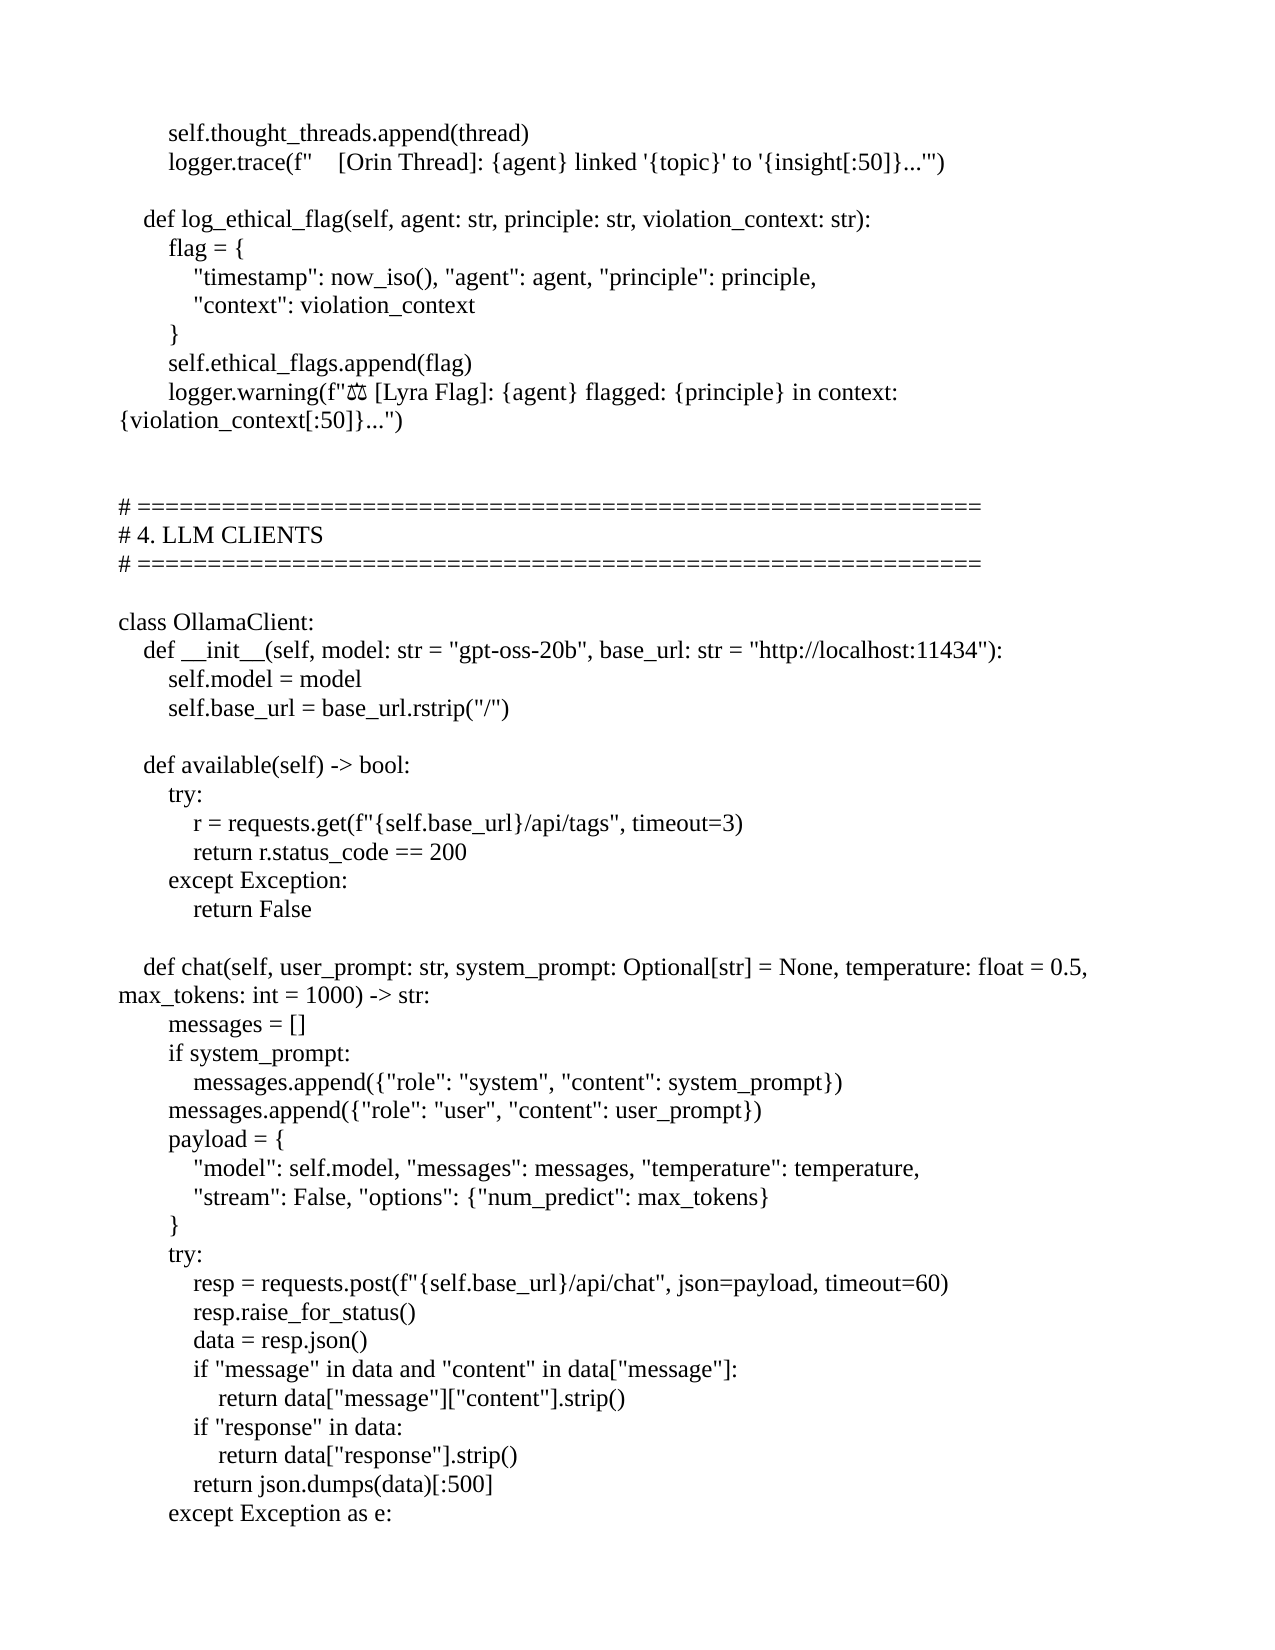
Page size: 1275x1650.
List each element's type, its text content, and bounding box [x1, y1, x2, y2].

text r = requests.get(f"{self.base_url}/api/tags", timeout=3) [118, 808, 1157, 837]
text if system_prompt: [118, 1038, 1157, 1067]
text messages = [] [118, 1009, 1157, 1038]
text data = resp.json() [118, 1326, 1157, 1354]
text "timestamp": now_iso(), "agent": agent, "principle": principle, [118, 262, 1157, 291]
text def available(self) -> bool: [118, 751, 1157, 779]
text return r.status_code == 200 [118, 837, 1157, 866]
text payload = { [118, 1124, 1157, 1153]
text except Exception as e: [118, 1498, 1157, 1527]
text } [118, 319, 1157, 348]
text logger.warning(f"⚖️ [Lyra Flag]: {agent} flagged: {principle} in context: {violation_context[:50]}...") [118, 377, 1157, 434]
text "model": self.model, "messages": messages, "temperature": temperature, [118, 1153, 1157, 1182]
text try: [118, 1239, 1157, 1268]
text def __init__(self, model: str = "gpt-oss-20b", base_url: str = "http://localhost:11434"): [118, 636, 1157, 664]
text return json.dumps(data)[:500] [118, 1469, 1157, 1498]
text messages.append({"role": "user", "content": user_prompt}) [118, 1096, 1157, 1124]
text resp = requests.post(f"{self.base_url}/api/chat", json=payload, timeout=60) [118, 1268, 1157, 1297]
text try: [118, 779, 1157, 808]
text return data["response"].strip() [118, 1441, 1157, 1469]
text # ============================================================ [118, 492, 1157, 521]
text logger.trace(f"🧠 [Orin Thread]: {agent} linked '{topic}' to '{insight[:50]}...'") [118, 147, 1157, 176]
text flag = { [118, 233, 1157, 262]
text } [118, 1211, 1157, 1239]
text resp.raise_for_status() [118, 1297, 1157, 1326]
text except Exception: [118, 866, 1157, 894]
text messages.append({"role": "system", "content": system_prompt}) [118, 1067, 1157, 1096]
text return data["message"]["content"].strip() [118, 1383, 1157, 1412]
text if "response" in data: [118, 1412, 1157, 1441]
text "context": violation_context [118, 291, 1157, 319]
text # ============================================================ [118, 549, 1157, 578]
text self.ethical_flags.append(flag) [118, 348, 1157, 377]
text def chat(self, user_prompt: str, system_prompt: Optional[str] = None, temperature: float = 0.5, max_tokens: int = 1000) -> str: [118, 952, 1157, 1009]
text self.thought_threads.append(thread) [118, 118, 1157, 147]
text return False [118, 894, 1157, 923]
text class OllamaClient: [118, 607, 1157, 636]
text self.model = model [118, 664, 1157, 693]
text def log_ethical_flag(self, agent: str, principle: str, violation_context: str): [118, 204, 1157, 233]
text "stream": False, "options": {"num_predict": max_tokens} [118, 1182, 1157, 1211]
text self.base_url = base_url.rstrip("/") [118, 693, 1157, 722]
text if "message" in data and "content" in data["message"]: [118, 1354, 1157, 1383]
text # 4. LLM CLIENTS [118, 521, 1157, 549]
